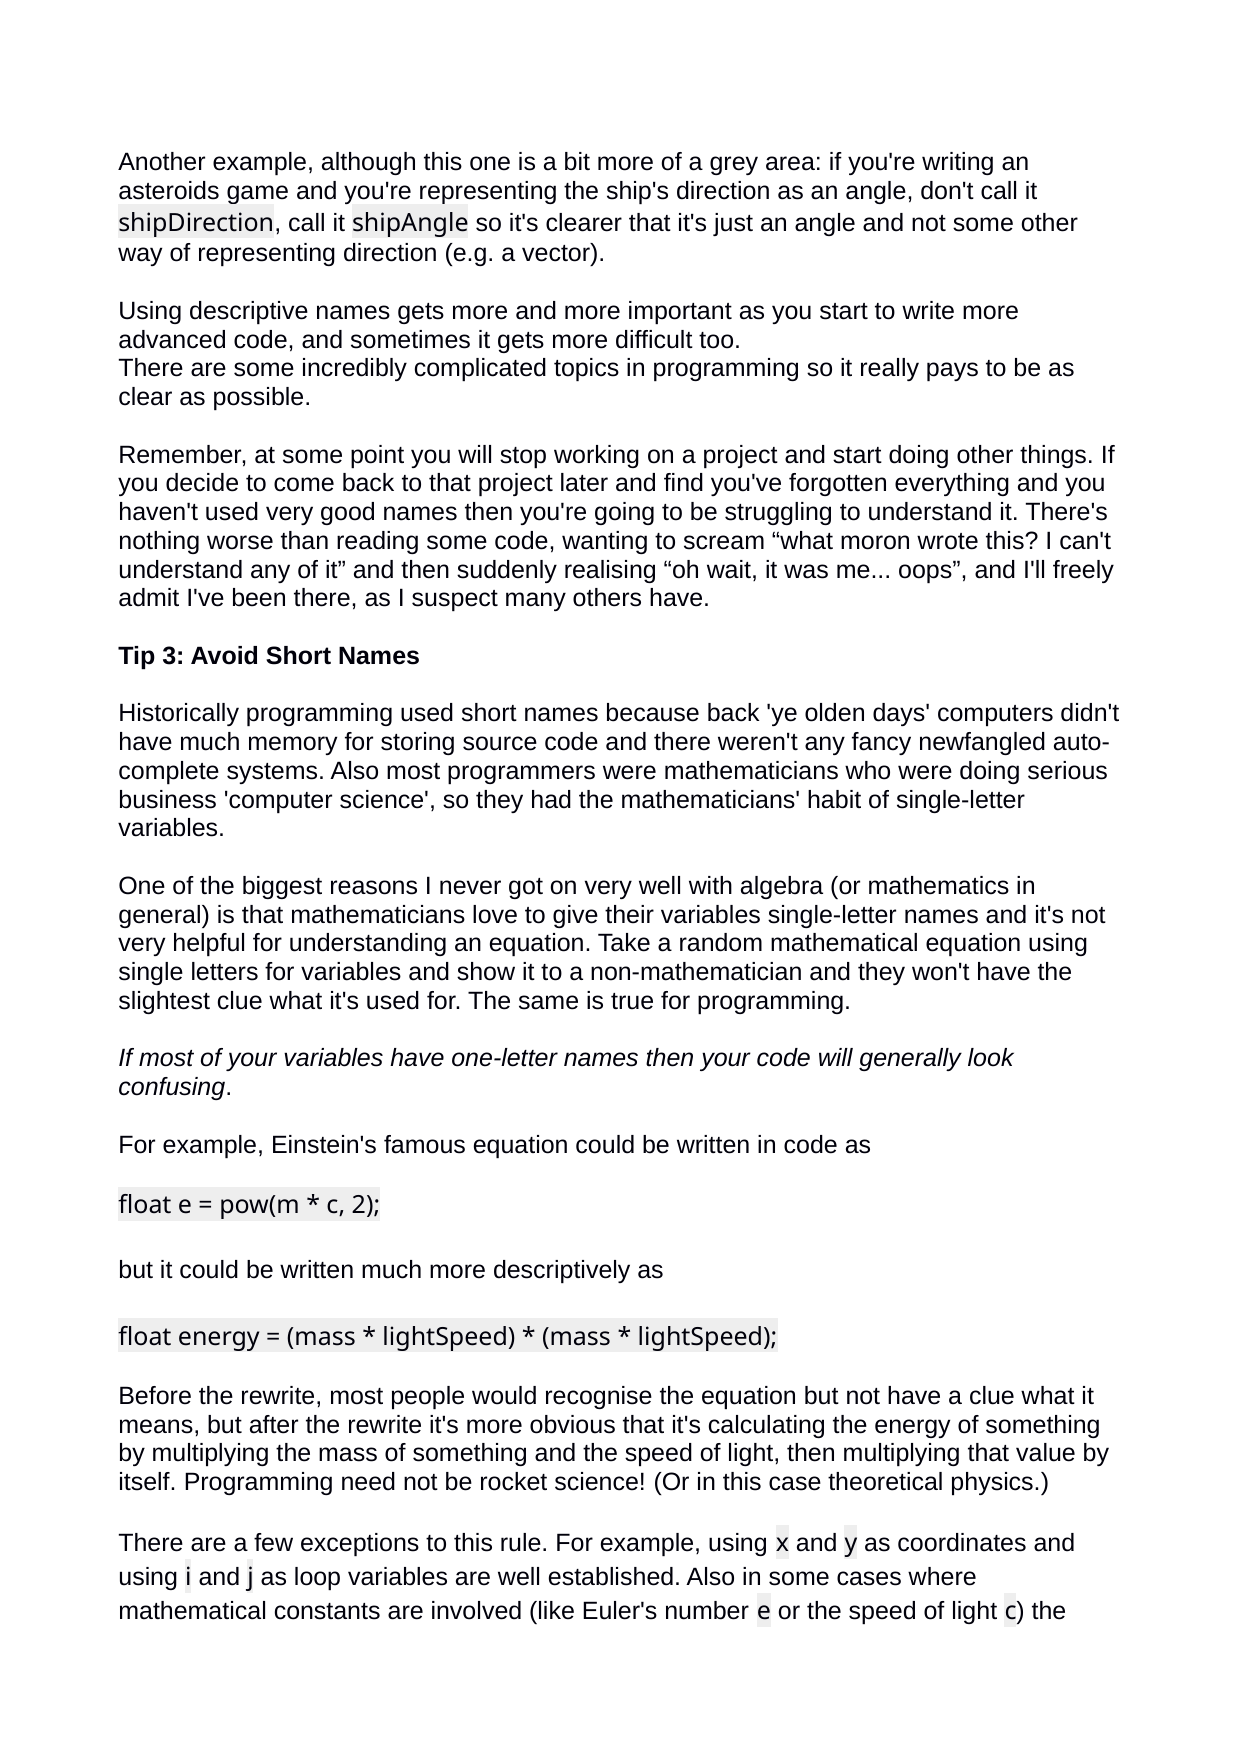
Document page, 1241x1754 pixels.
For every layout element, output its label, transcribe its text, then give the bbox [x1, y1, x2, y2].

text float e = pow(m * c, 2); [118, 1187, 1122, 1221]
text Historically programming used short names because back 'ye olden days' computers didn't have much memory for storing source code and there weren't any fancy newfangled auto-complete systems. Also most programmers were mathematicians who were doing serious business 'computer science', so they had the mathematicians' habit of single-letter variables. [118, 698, 1122, 842]
text Tip 3: Avoid Short Names [118, 641, 1122, 670]
text There are some incredibly complicated topics in programming so it really pays to be as clear as possible. [118, 353, 1122, 411]
text Remember, at some point you will stop working on a project and start doing other things. If you decide to come back to that project later and find you've forgotten everything and you haven't used very good names then you're going to be struggling to understand it. There's nothing worse than reading some code, wanting to scream “what moron wrote this? I can't understand any of it” and then suddenly realising “oh wait, it was me... oops”, and I'll freely admit I've been there, as I suspect many others have. [118, 440, 1122, 612]
text If most of your variables have one-letter names then your code will generally look confusing. [118, 1043, 1122, 1101]
text There are a few exceptions to this rule. For example, using x and y as coordinates and using i and j as loop variables are well established. Also in some cases where mathematical constants are involved (like Euler's number e or the speed of light c) the [118, 1525, 1122, 1627]
text Another example, although this one is a bit more of a grey area: if you're writing an asteroids game and you're representing the ship's direction as an angle, don't call it shipDirection, call it shipAngle so it's clearer that it's just an angle and not some other way of representing direction (e.g. a vector). [118, 147, 1122, 267]
text For example, Einstein's famous equation could be written in code as [118, 1130, 1122, 1158]
text float energy = (mass * lightSpeed) * (mass * lightSpeed); [118, 1318, 1122, 1352]
text One of the biggest reasons I never got on very well with algebra (or mathematics in general) is that mathematicians love to give their variables single-letter names and it's not very helpful for understanding an equation. Take a random mathematical equation using single letters for variables and show it to a non-mathematician and they won't have the slightest clue what it's used for. The same is true for programming. [118, 871, 1122, 1015]
text but it could be written much more descriptively as [118, 1255, 1122, 1284]
text Before the rewrite, most people would recognise the equation but not have a clue what it means, but after the rewrite it's more obvious that it's calculating the energy of something by multiplying the mass of something and the speed of light, then multiplying that value by itself. Programming need not be rocket science! (Or in this case theoretical physics.) [118, 1381, 1122, 1496]
text Using descriptive names gets more and more important as you start to write more advanced code, and sometimes it gets more difficult too. [118, 296, 1122, 353]
